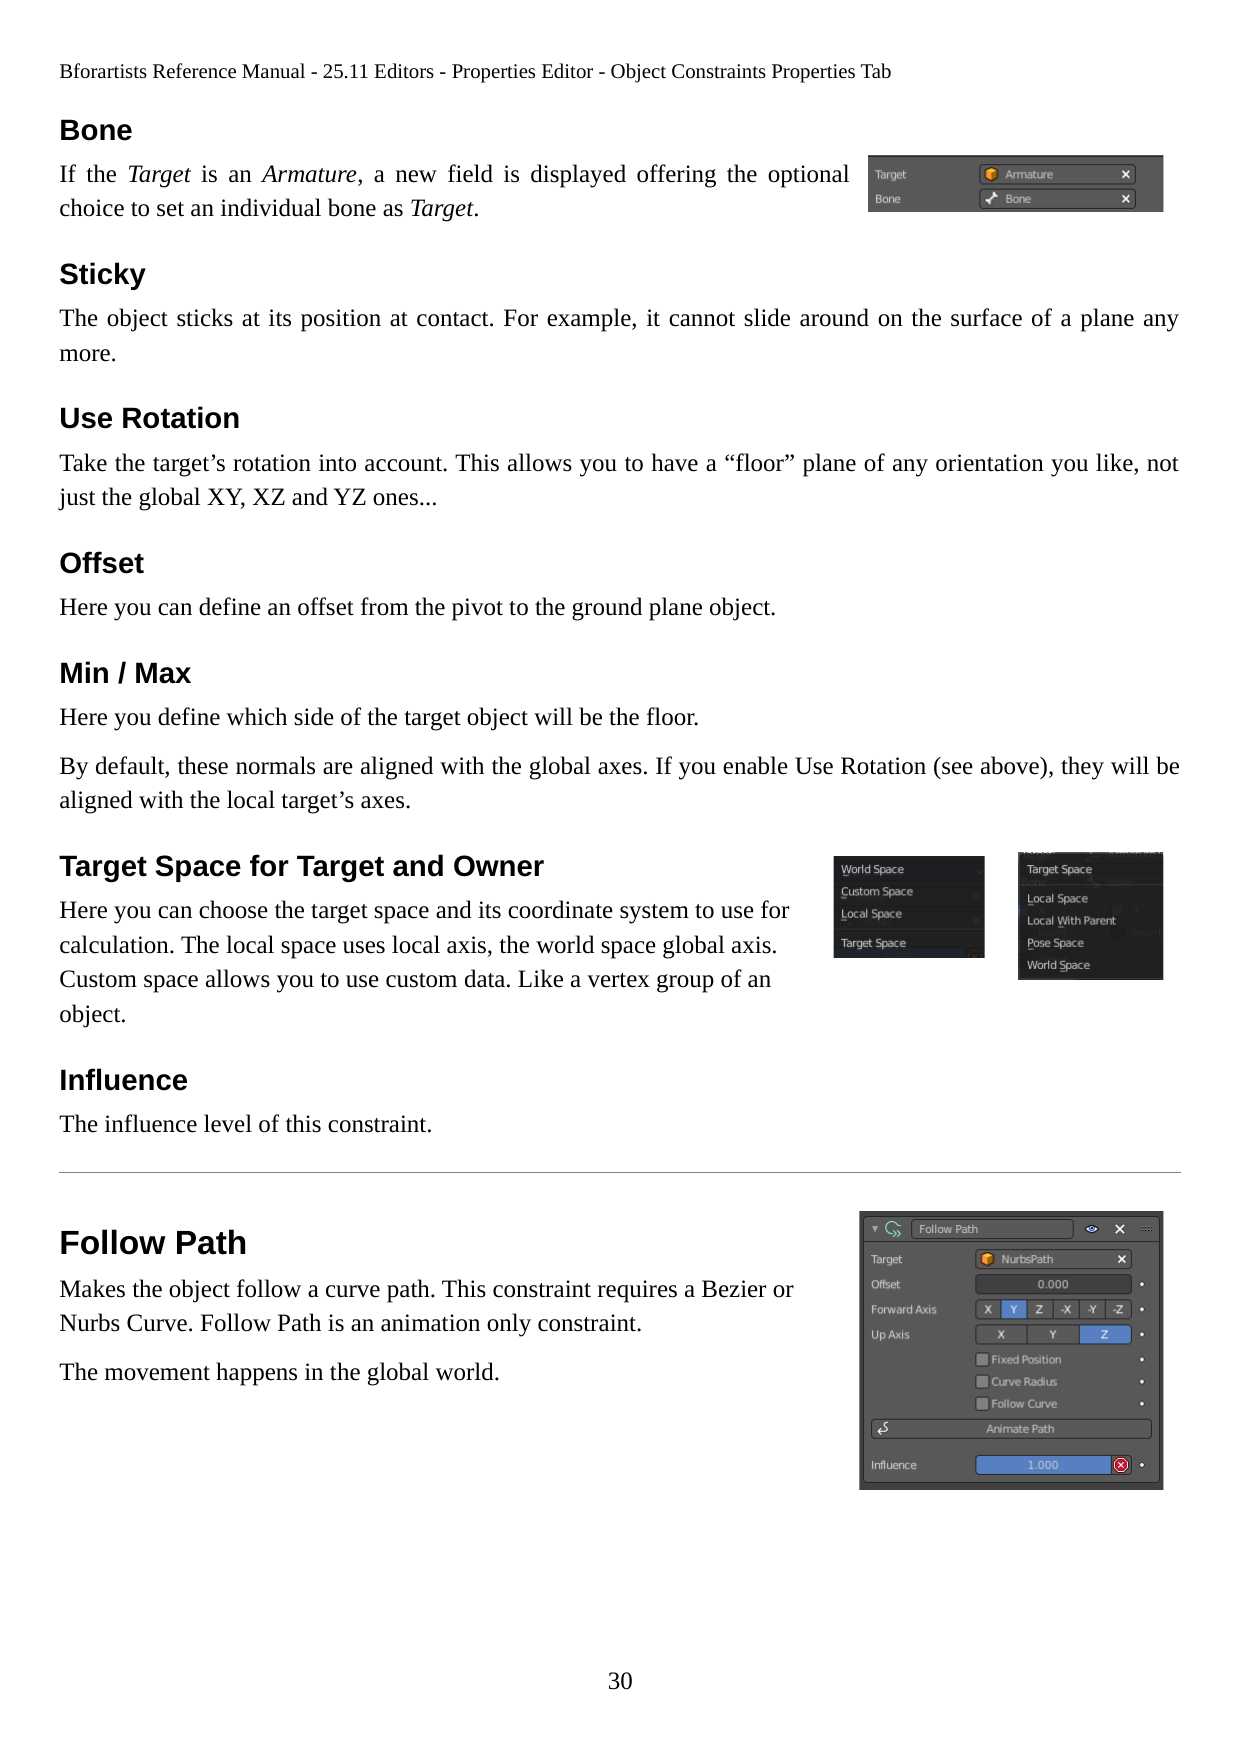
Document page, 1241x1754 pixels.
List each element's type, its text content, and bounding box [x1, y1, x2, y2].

subtitle Min / Max [59, 656, 1181, 689]
picture [833, 856, 985, 958]
subtitle Bone [59, 113, 1181, 146]
picture [868, 155, 1164, 212]
subtitle Target Space for Target and Owner [59, 849, 1181, 883]
text The movement happens in the global world. [59, 1357, 859, 1386]
picture [859, 1211, 1164, 1490]
text Makes the object follow a curve path. This constraint requires a Bezier or Nurbs Curve. Follow Path is an animation only constraint. [59, 1274, 859, 1337]
subtitle Influence [59, 1062, 1181, 1096]
subtitle [1164, 1223, 1181, 1261]
text The influence level of this constraint. [59, 1109, 1181, 1137]
text Here you can define an offset from the pivot to the ground plane object. [59, 592, 1181, 621]
text If the Target is an Armature, a new field is displayed offering the optional choice to set an individual bone as Target. [59, 159, 1181, 222]
subtitle Follow Path [59, 1223, 859, 1261]
picture [1018, 852, 1164, 980]
subtitle Use Rotation [59, 401, 1181, 435]
text Here you define which side of the target object will be the floor. [59, 702, 1181, 731]
text Take the target’s rotation into account. This allows you to have a “floor” plane of any orientation you like, not just the global XY, XZ and YZ ones... [59, 448, 1181, 511]
text Here you can choose the target space and its coordinate system to use for calculation. The local space uses local axis, the world space global axis. Custom space allows you to use custom data. Like a vertex group of an object. [59, 895, 1181, 1027]
text By default, these normals are aligned with the global axes. If you enable Use Rotation (see above), they will be aligned with the local target’s axes. [59, 751, 1181, 814]
subtitle Offset [59, 546, 1181, 579]
text The object sticks at its position at contact. For example, it cannot slide around on the surface of a plane any more. [59, 303, 1181, 366]
subtitle Sticky [59, 257, 1181, 291]
